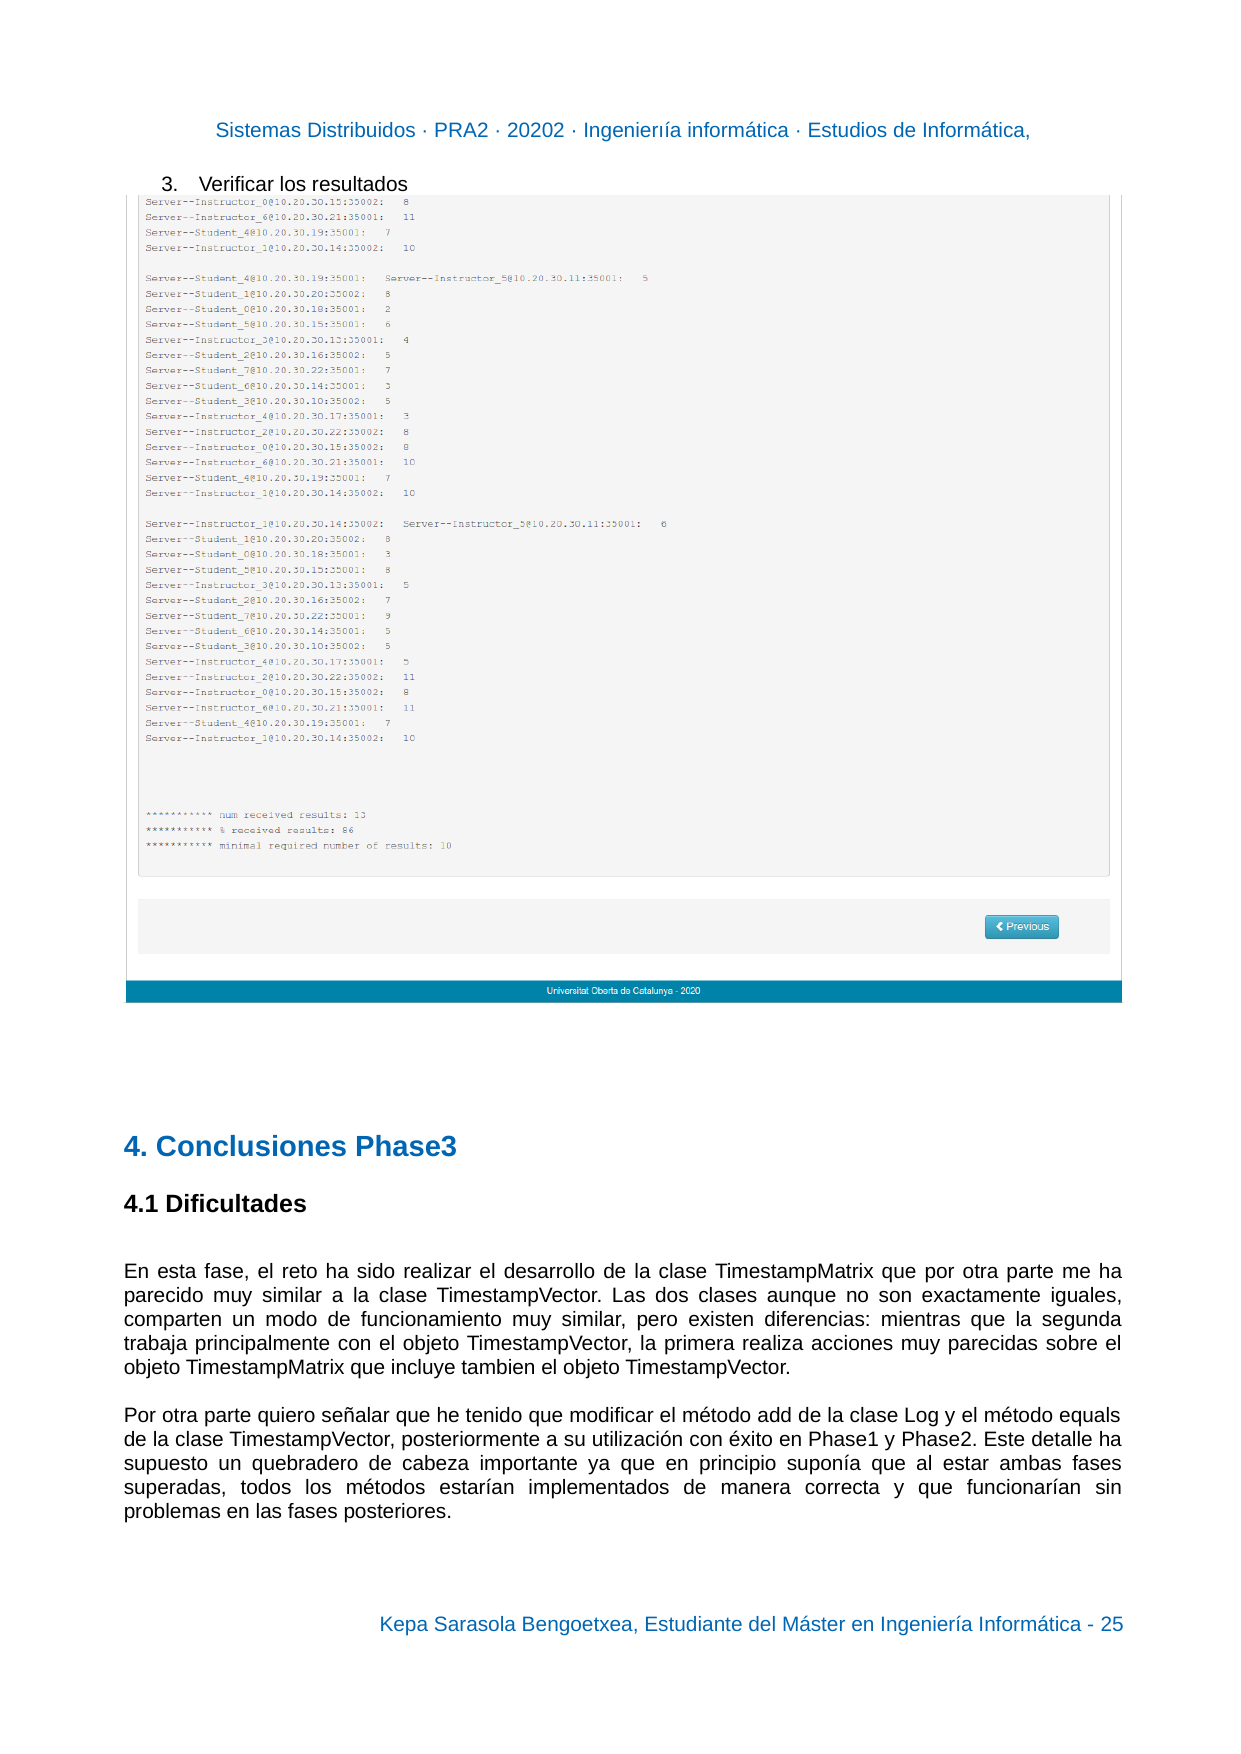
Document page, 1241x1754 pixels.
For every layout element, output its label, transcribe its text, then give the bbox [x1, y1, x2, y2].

subtitle 4.1 Dificultades [123, 1189, 1123, 1218]
subtitle 4. Conclusiones Phase3 [123, 1129, 1123, 1162]
picture [123, 195, 1124, 1003]
text Por otra parte quiero señalar que he tenido que modificar el método add de la clase Log y el método equals de la clase TimestampVector, posteriormente a su utilización con éxito en Phase1 y Phase2. Este detalle ha supuesto un quebradero de cabeza importante ya que en principio suponía que al estar ambas fases superadas, todos los métodos estarían implementados de manera correcta y que funcionarían sin problemas en las fases posteriores. [123, 1403, 1123, 1523]
list Verificar los resultados [161, 172, 1123, 195]
text En esta fase, el reto ha sido realizar el desarrollo de la clase TimestampMatrix que por otra parte me ha parecido muy similar a la clase TimestampVector. Las dos clases aunque no son exactamente iguales, comparten un modo de funcionamiento muy similar, pero existen diferencias: mientras que la segunda trabaja principalmente con el objeto TimestampVector, la primera realiza acciones muy parecidas sobre el objeto TimestampMatrix que incluye tambien el objeto TimestampVector. [123, 1259, 1123, 1379]
